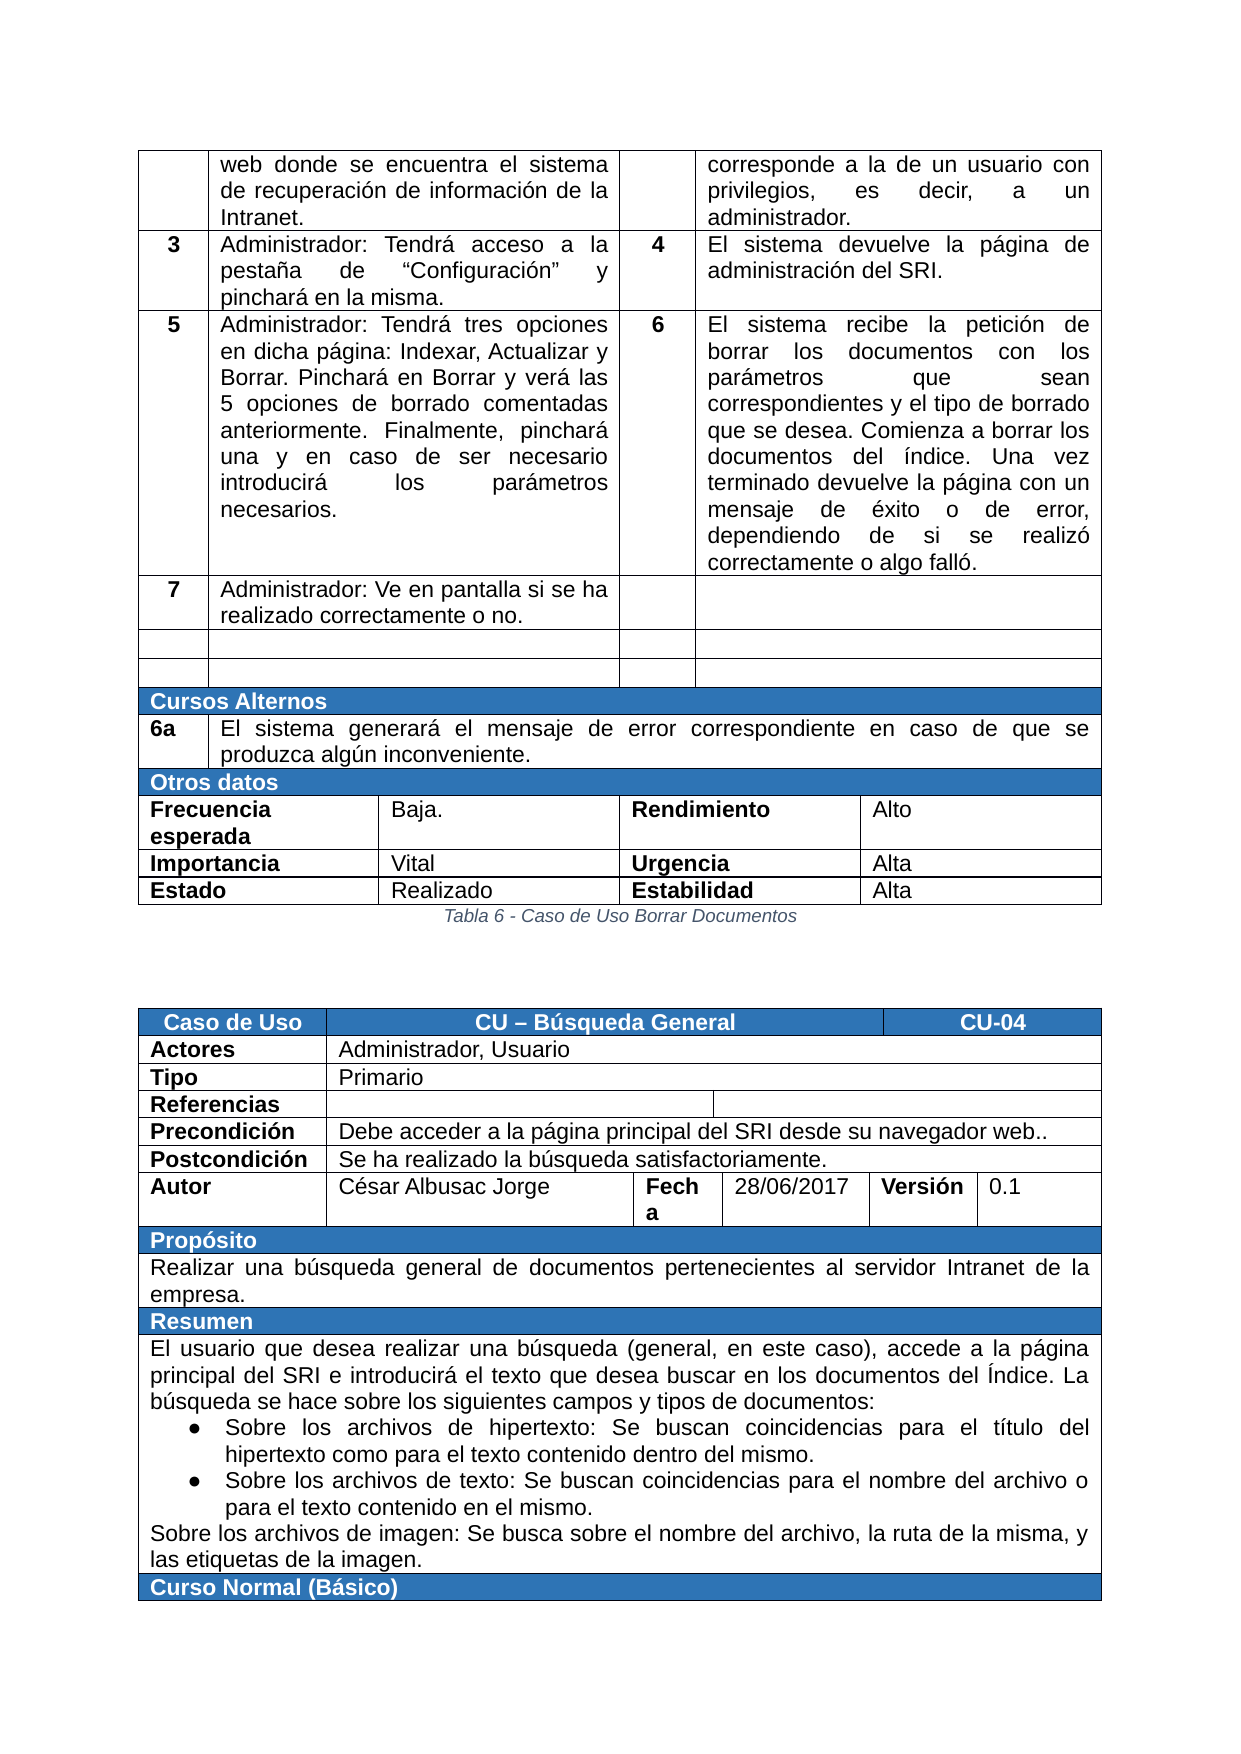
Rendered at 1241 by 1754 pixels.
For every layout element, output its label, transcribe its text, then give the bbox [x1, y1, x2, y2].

table_cell Urgencia [620, 850, 860, 876]
table_cell Fecha [634, 1173, 722, 1226]
table_cell [327, 1091, 713, 1117]
table_cell Se ha realizado la búsqueda satisfactoriamente. [327, 1146, 1101, 1172]
table_cell Administrador, Usuario [327, 1036, 1101, 1062]
table_cell El sistema devuelve la página de administración del SRI. [696, 231, 1101, 310]
table_cell El sistema generará el mensaje de error correspondiente en caso de que se produzca algún inconveniente. [209, 715, 1101, 768]
table_cell Alto [861, 796, 1101, 849]
table_cell 4 [620, 231, 695, 310]
table_header Caso de Uso [139, 1009, 326, 1035]
table_cell Otros datos [139, 769, 1101, 795]
table_cell Autor [139, 1173, 326, 1226]
table_cell El usuario que desea realizar una búsqueda (general, en este caso), accede a la página principal del SRI e introducirá el texto que desea buscar en los documentos del Índice. La búsqueda se hace sobre los siguientes campos y tipos de documentos: Sobre los archivos de hipertexto: Se buscan coincidencias para el título del hipertexto como para el texto contenido dentro del mismo. Sobre los archivos de texto: Se buscan coincidencias para el nombre del archivo o para el texto contenido en el mismo. Sobre los archivos de imagen: Se busca sobre el nombre del archivo, la ruta de la misma, y las etiquetas de la imagen. [139, 1335, 1101, 1572]
table_cell Vital [379, 850, 619, 876]
table_cell Estabilidad [620, 878, 860, 904]
table_cell Actores [139, 1036, 326, 1062]
table_cell Resumen [139, 1308, 1101, 1334]
table_cell Realizar una búsqueda general de documentos pertenecientes al servidor Intranet de la empresa. [139, 1254, 1101, 1307]
table_cell web donde se encuentra el sistema de recuperación de información de la Intranet. [209, 151, 619, 230]
table_cell 28/06/2017 [723, 1173, 869, 1226]
table_cell Administrador: Tendrá tres opciones en dicha página: Indexar, Actualizar y Borrar. Pinchará en Borrar y verá las 5 opciones de borrado comentadas anteriormente. Finalmente, pinchará una y en caso de ser necesario introducirá los parámetros necesarios. [209, 311, 619, 575]
table_cell 0.1 [978, 1173, 1101, 1226]
table_cell Propósito [139, 1227, 1101, 1253]
table_cell Importancia [139, 850, 378, 876]
table_cell 6a [139, 715, 208, 768]
table_cell [620, 659, 695, 687]
table_cell [620, 151, 695, 230]
table_cell Frecuencia esperada [139, 796, 378, 849]
table_cell [714, 1091, 1101, 1117]
table_cell [696, 630, 1101, 658]
table_cell César Albusac Jorge [327, 1173, 633, 1226]
table_cell 7 [139, 576, 208, 628]
table_cell Precondición [139, 1118, 326, 1144]
table_cell [209, 659, 619, 687]
table_cell [139, 151, 208, 230]
table_cell [209, 630, 619, 658]
text Tabla 6 - Caso de Uso Borrar Documentos [150, 905, 1090, 926]
table_cell Debe acceder a la página principal del SRI desde su navegador web.. [327, 1118, 1101, 1144]
table_cell Rendimiento [620, 796, 860, 849]
table_cell corresponde a la de un usuario con privilegios, es decir, a un administrador. [696, 151, 1101, 230]
table_cell Tipo [139, 1064, 326, 1090]
table_cell Estado [139, 878, 378, 904]
table_cell Postcondición [139, 1146, 326, 1172]
table_cell Administrador: Tendrá acceso a la pestaña de “Configuración” y pinchará en la misma. [209, 231, 619, 310]
table_cell 3 [139, 231, 208, 310]
table_header CU-04 [884, 1009, 1101, 1035]
table_cell [696, 576, 1101, 628]
table_cell [139, 630, 208, 658]
table_cell 5 [139, 311, 208, 575]
table_cell Realizado [379, 878, 619, 904]
table_cell [620, 630, 695, 658]
table_cell 6 [620, 311, 695, 575]
table_cell [139, 659, 208, 687]
table_cell Baja. [379, 796, 619, 849]
table_cell Administrador: Ve en pantalla si se ha realizado correctamente o no. [209, 576, 619, 628]
table_cell [696, 659, 1101, 687]
table_cell Alta [861, 850, 1101, 876]
table_cell Referencias [139, 1091, 326, 1117]
table_cell El sistema recibe la petición de borrar los documentos con los parámetros que sean correspondientes y el tipo de borrado que se desea. Comienza a borrar los documentos del índice. Una vez terminado devuelve la página con un mensaje de éxito o de error, dependiendo de si se realizó correctamente o algo falló. [696, 311, 1101, 575]
table_cell Primario [327, 1064, 1101, 1090]
table_cell Versión [870, 1173, 977, 1226]
table_cell Cursos Alternos [139, 688, 1101, 714]
table_cell Alta [861, 878, 1101, 904]
table_header CU – Búsqueda General [327, 1009, 883, 1035]
table_cell Curso Normal (Básico) [139, 1574, 1101, 1600]
table_cell [620, 576, 695, 628]
